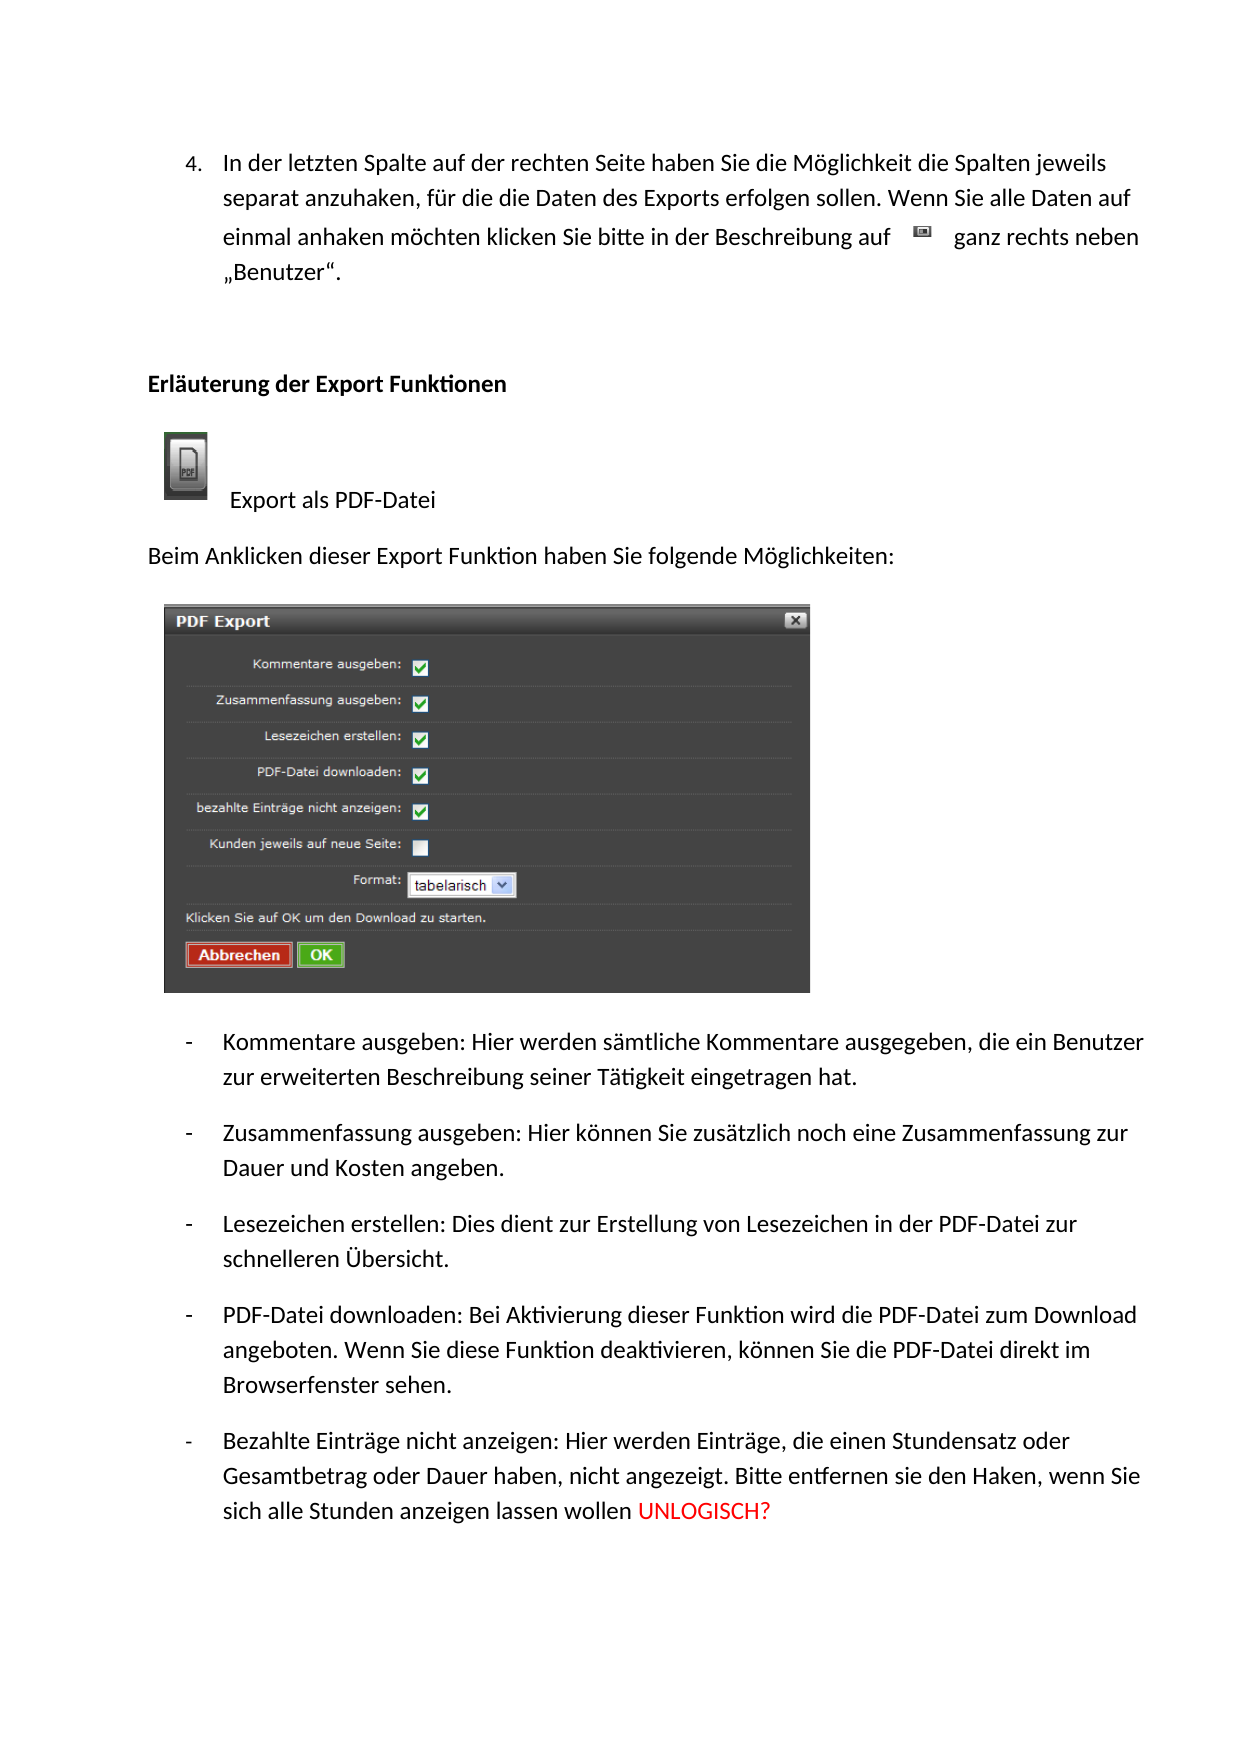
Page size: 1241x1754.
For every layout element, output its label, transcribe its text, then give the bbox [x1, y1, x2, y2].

picture [164, 432, 208, 500]
picture [913, 226, 932, 237]
list PDF-Datei downloaden: Bei Aktivierung dieser Funktion wird die PDF-Datei zum Download angeboten. Wenn Sie diese Funktion deaktivieren, können Sie die PDF-Datei direkt im Browserfenster sehen. [185, 1299, 1152, 1399]
text Erläuterung der Export Funktionen [148, 368, 1152, 398]
picture [164, 604, 811, 993]
list Kommentare ausgeben: Hier werden sämtliche Kommentare ausgegeben, die ein Benutzer zur erweiterten Beschreibung seiner Tätigkeit eingetragen hat. [185, 1027, 1152, 1092]
list Lesezeichen erstellen: Dies dient zur Erstellung von Lesezeichen in der PDF-Datei zur schnelleren Übersicht. [185, 1208, 1152, 1274]
text Beim Anklicken dieser Export Funktion haben Sie folgende Möglichkeiten: [148, 540, 1152, 570]
text Export als PDF-Datei [148, 424, 1152, 514]
list Zusammenfassung ausgeben: Hier können Sie zusätzlich noch eine Zusammenfassung zur Dauer und Kosten angeben. [185, 1117, 1152, 1183]
list Bezahlte Einträge nicht anzeigen: Hier werden Einträge, die einen Stundensatz oder Gesamtbetrag oder Dauer haben, nicht angezeigt. Bitte entfernen sie den Haken, wenn Sie sich alle Stunden anzeigen lassen wollen UNLOGISCH? [185, 1425, 1152, 1525]
list In der letzten Spalte auf der rechten Seite haben Sie die Möglichkeit die Spalten jeweils separat anzuhaken, für die die Daten des Exports erfolgen sollen. Wenn Sie alle Daten auf einmal anhaken möchten klicken Sie bitte in der Beschreibung auf ganz rechts neben „Benutzer“. [185, 148, 1152, 287]
